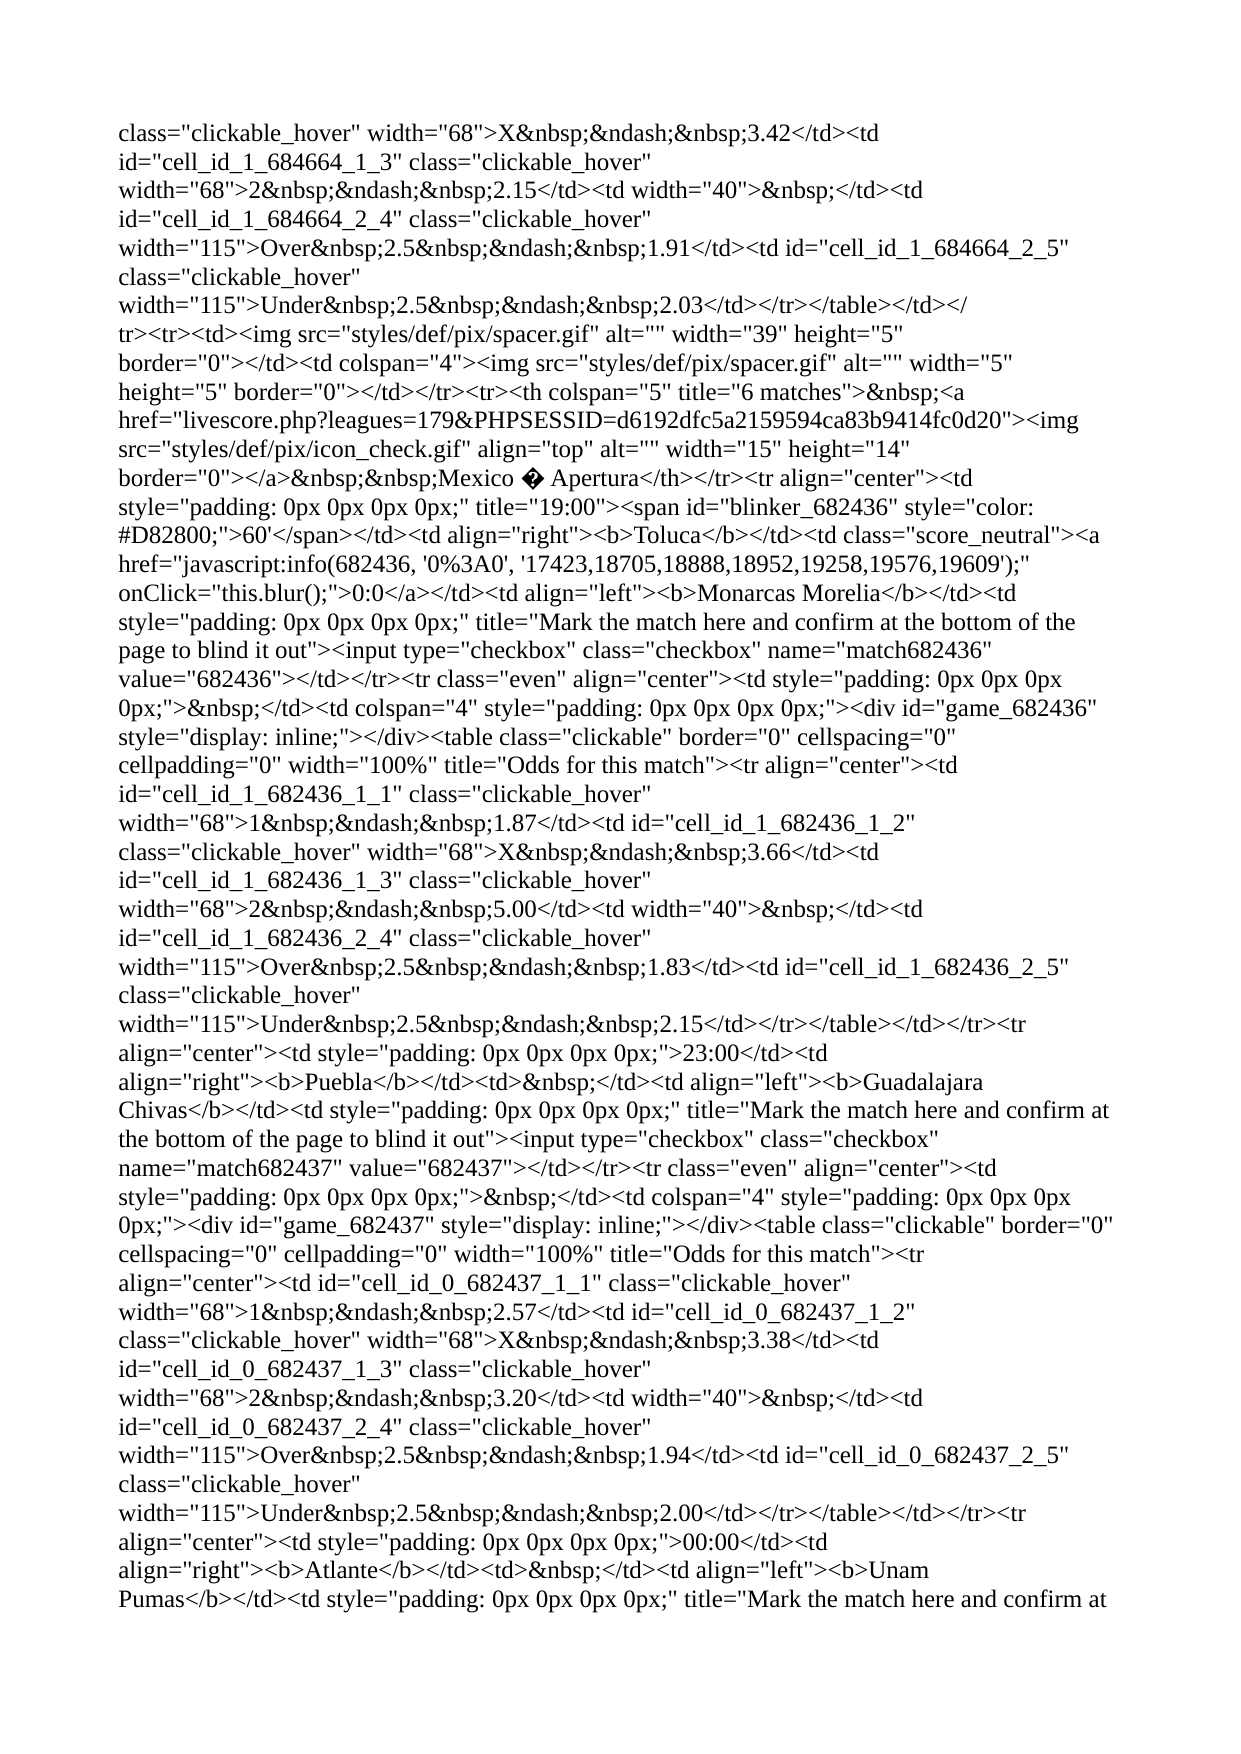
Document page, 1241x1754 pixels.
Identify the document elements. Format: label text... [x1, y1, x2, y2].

text class="clickable_hover" width="68">X&nbsp;&ndash;&nbsp;3.42</td><td id="cell_id_1_684664_1_3" class="clickable_hover" width="68">2&nbsp;&ndash;&nbsp;2.15</td><td width="40">&nbsp;</td><td id="cell_id_1_684664_2_4" class="clickable_hover" width="115">Over&nbsp;2.5&nbsp;&ndash;&nbsp;1.91</td><td id="cell_id_1_684664_2_5" class="clickable_hover" width="115">Under&nbsp;2.5&nbsp;&ndash;&nbsp;2.03</td></tr></table></td></tr><tr><td><img src="styles/def/pix/spacer.gif" alt="" width="39" height="5" border="0"></td><td colspan="4"><img src="styles/def/pix/spacer.gif" alt="" width="5" height="5" border="0"></td></tr><tr><th colspan="5" title="6 matches">&nbsp;<a href="livescore.php?leagues=179&PHPSESSID=d6192dfc5a2159594ca83b9414fc0d20"><img src="styles/def/pix/icon_check.gif" align="top" alt="" width="15" height="14" border="0"></a>&nbsp;&nbsp;Mexico � Apertura</th></tr><tr align="center"><td style="padding: 0px 0px 0px 0px;" title="19:00"><span id="blinker_682436" style="color: #D82800;">60'</span></td><td align="right"><b>Toluca</b></td><td class="score_neutral"><a href="javascript:info(682436, '0%3A0', '17423,18705,18888,18952,19258,19576,19609');" onClick="this.blur();">0:0</a></td><td align="left"><b>Monarcas Morelia</b></td><td style="padding: 0px 0px 0px 0px;" title="Mark the match here and confirm at the bottom of the page to blind it out"><input type="checkbox" class="checkbox" name="match682436" value="682436"></td></tr><tr class="even" align="center"><td style="padding: 0px 0px 0px 0px;">&nbsp;</td><td colspan="4" style="padding: 0px 0px 0px 0px;"><div id="game_682436" style="display: inline;"></div><table class="clickable" border="0" cellspacing="0" cellpadding="0" width="100%" title="Odds for this match"><tr align="center"><td id="cell_id_1_682436_1_1" class="clickable_hover" width="68">1&nbsp;&ndash;&nbsp;1.87</td><td id="cell_id_1_682436_1_2" class="clickable_hover" width="68">X&nbsp;&ndash;&nbsp;3.66</td><td id="cell_id_1_682436_1_3" class="clickable_hover" width="68">2&nbsp;&ndash;&nbsp;5.00</td><td width="40">&nbsp;</td><td id="cell_id_1_682436_2_4" class="clickable_hover" width="115">Over&nbsp;2.5&nbsp;&ndash;&nbsp;1.83</td><td id="cell_id_1_682436_2_5" class="clickable_hover" width="115">Under&nbsp;2.5&nbsp;&ndash;&nbsp;2.15</td></tr></table></td></tr><tr align="center"><td style="padding: 0px 0px 0px 0px;">23:00</td><td align="right"><b>Puebla</b></td><td>&nbsp;</td><td align="left"><b>Guadalajara Chivas</b></td><td style="padding: 0px 0px 0px 0px;" title="Mark the match here and confirm at the bottom of the page to blind it out"><input type="checkbox" class="checkbox" name="match682437" value="682437"></td></tr><tr class="even" align="center"><td style="padding: 0px 0px 0px 0px;">&nbsp;</td><td colspan="4" style="padding: 0px 0px 0px 0px;"><div id="game_682437" style="display: inline;"></div><table class="clickable" border="0" cellspacing="0" cellpadding="0" width="100%" title="Odds for this match"><tr align="center"><td id="cell_id_0_682437_1_1" class="clickable_hover" width="68">1&nbsp;&ndash;&nbsp;2.57</td><td id="cell_id_0_682437_1_2" class="clickable_hover" width="68">X&nbsp;&ndash;&nbsp;3.38</td><td id="cell_id_0_682437_1_3" class="clickable_hover" width="68">2&nbsp;&ndash;&nbsp;3.20</td><td width="40">&nbsp;</td><td id="cell_id_0_682437_2_4" class="clickable_hover" width="115">Over&nbsp;2.5&nbsp;&ndash;&nbsp;1.94</td><td id="cell_id_0_682437_2_5" class="clickable_hover" width="115">Under&nbsp;2.5&nbsp;&ndash;&nbsp;2.00</td></tr></table></td></tr><tr align="center"><td style="padding: 0px 0px 0px 0px;">00:00</td><td align="right"><b>Atlante</b></td><td>&nbsp;</td><td align="left"><b>Unam Pumas</b></td><td style="padding: 0px 0px 0px 0px;" title="Mark the match here and confirm at [118, 118, 1122, 1613]
